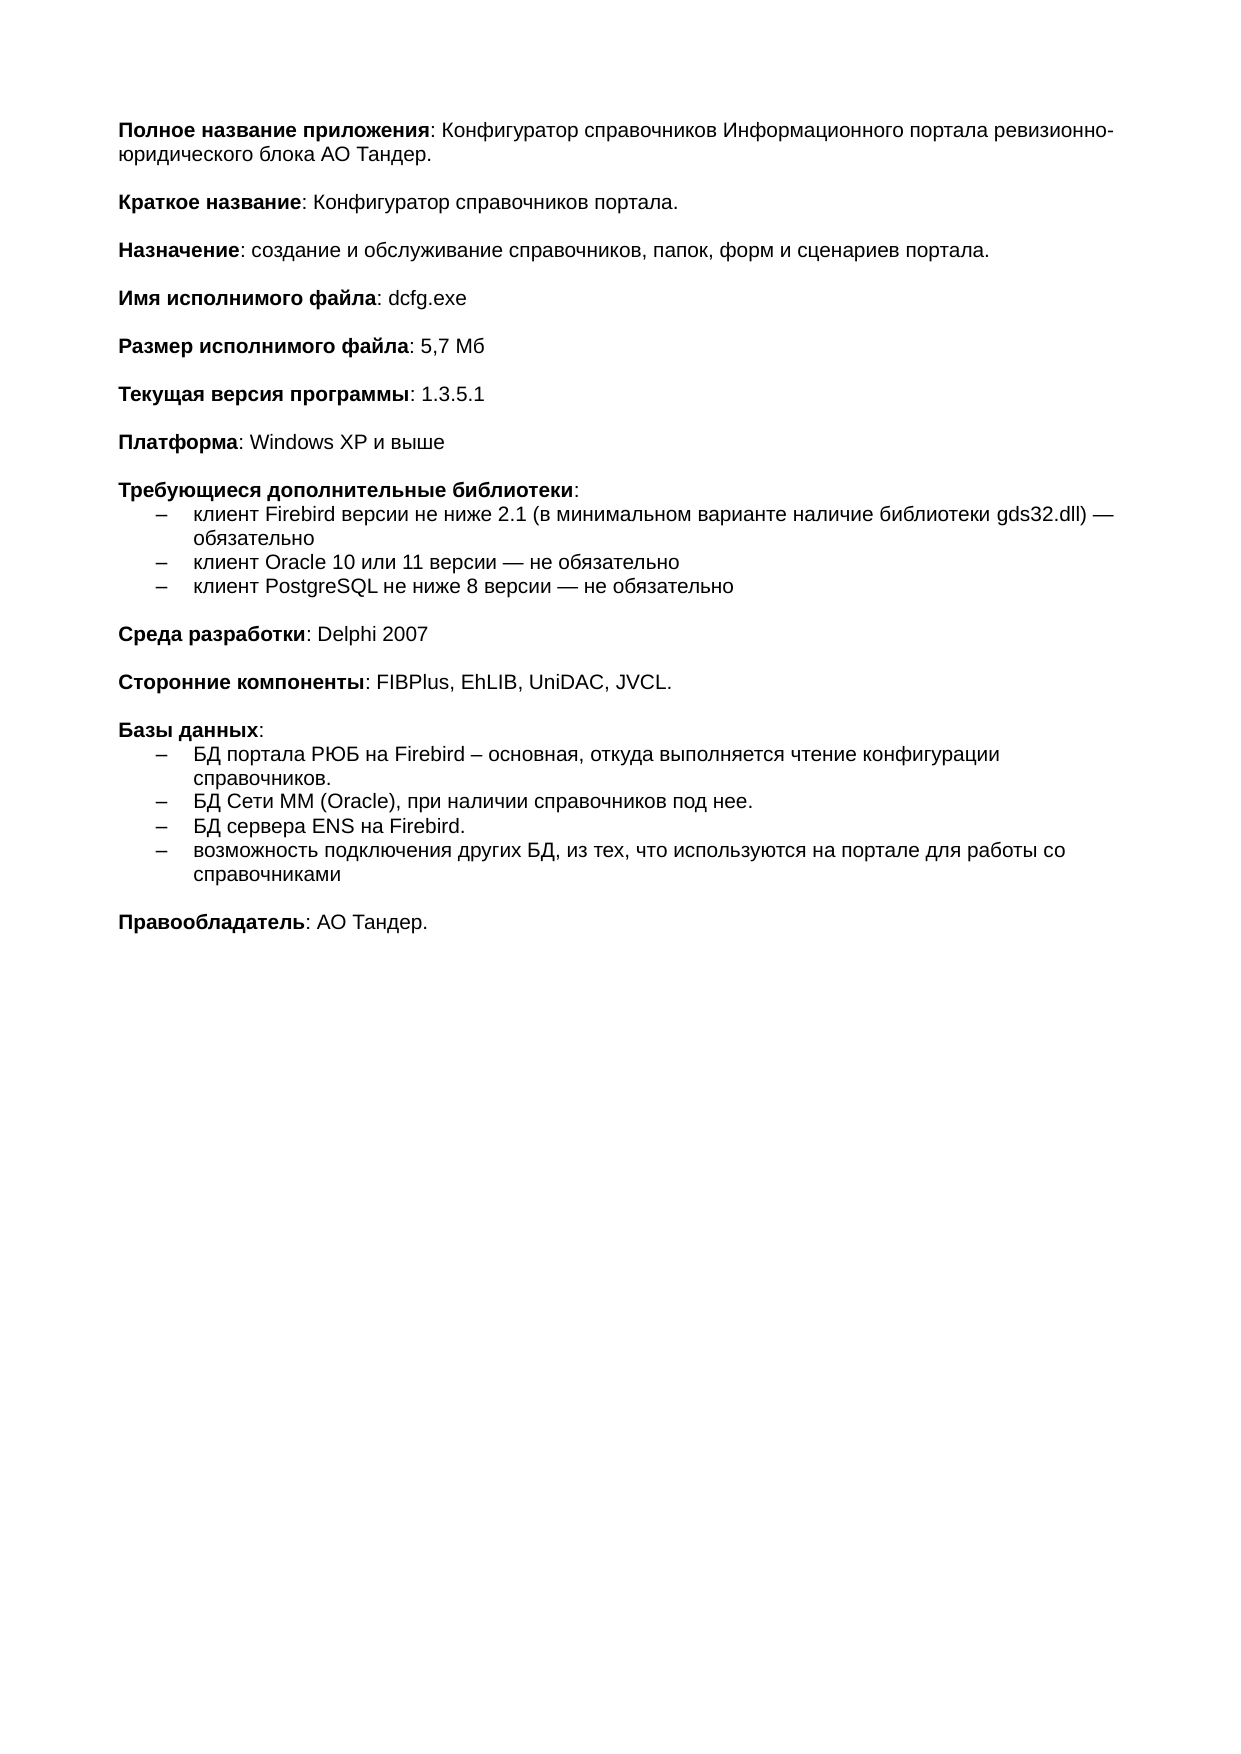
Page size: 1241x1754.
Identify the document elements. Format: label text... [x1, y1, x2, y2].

list клиент Firebird версии не ниже 2.1 (в минимальном варианте наличие библиотеки gds32.dll) — обязательно [156, 501, 1122, 549]
list клиент Oracle 10 или 11 версии — не обязательно [156, 549, 1122, 573]
list возможность подключения других БД, из тех, что используются на портале для работы со справочниками [156, 837, 1122, 886]
list БД портала РЮБ на Firebird – основная, откуда выполняется чтение конфигурации справочников. [156, 741, 1122, 789]
text Платформа: Windows XP и выше [118, 429, 1122, 453]
text Правообладатель: АО Тандер. [118, 909, 1122, 933]
list БД Сети ММ (Oracle), при наличии справочников под нее. [156, 789, 1122, 813]
text Сторонние компоненты: FIBPlus, EhLIB, UniDAC, JVCL. [118, 669, 1122, 693]
text Краткое название: Конфигуратор справочников портала. [118, 190, 1122, 214]
text Базы данных: [118, 717, 1122, 741]
text Текущая версия программы: 1.3.5.1 [118, 382, 1122, 406]
text Размер исполнимого файла: 5,7 Мб [118, 334, 1122, 358]
list клиент PostgreSQL не ниже 8 версии — не обязательно [156, 573, 1122, 598]
text Требующиеся дополнительные библиотеки: [118, 477, 1122, 501]
text Имя исполнимого файла: dcfg.exe [118, 286, 1122, 310]
text Назначение: создание и обслуживание справочников, папок, форм и сценариев портала. [118, 238, 1122, 262]
list БД сервера ENS на Firebird. [156, 813, 1122, 837]
text Полное название приложения: Конфигуратор справочников Информационного портала ревизионно-юридического блока АО Тандер. [118, 118, 1122, 166]
text Среда разработки: Delphi 2007 [118, 622, 1122, 646]
